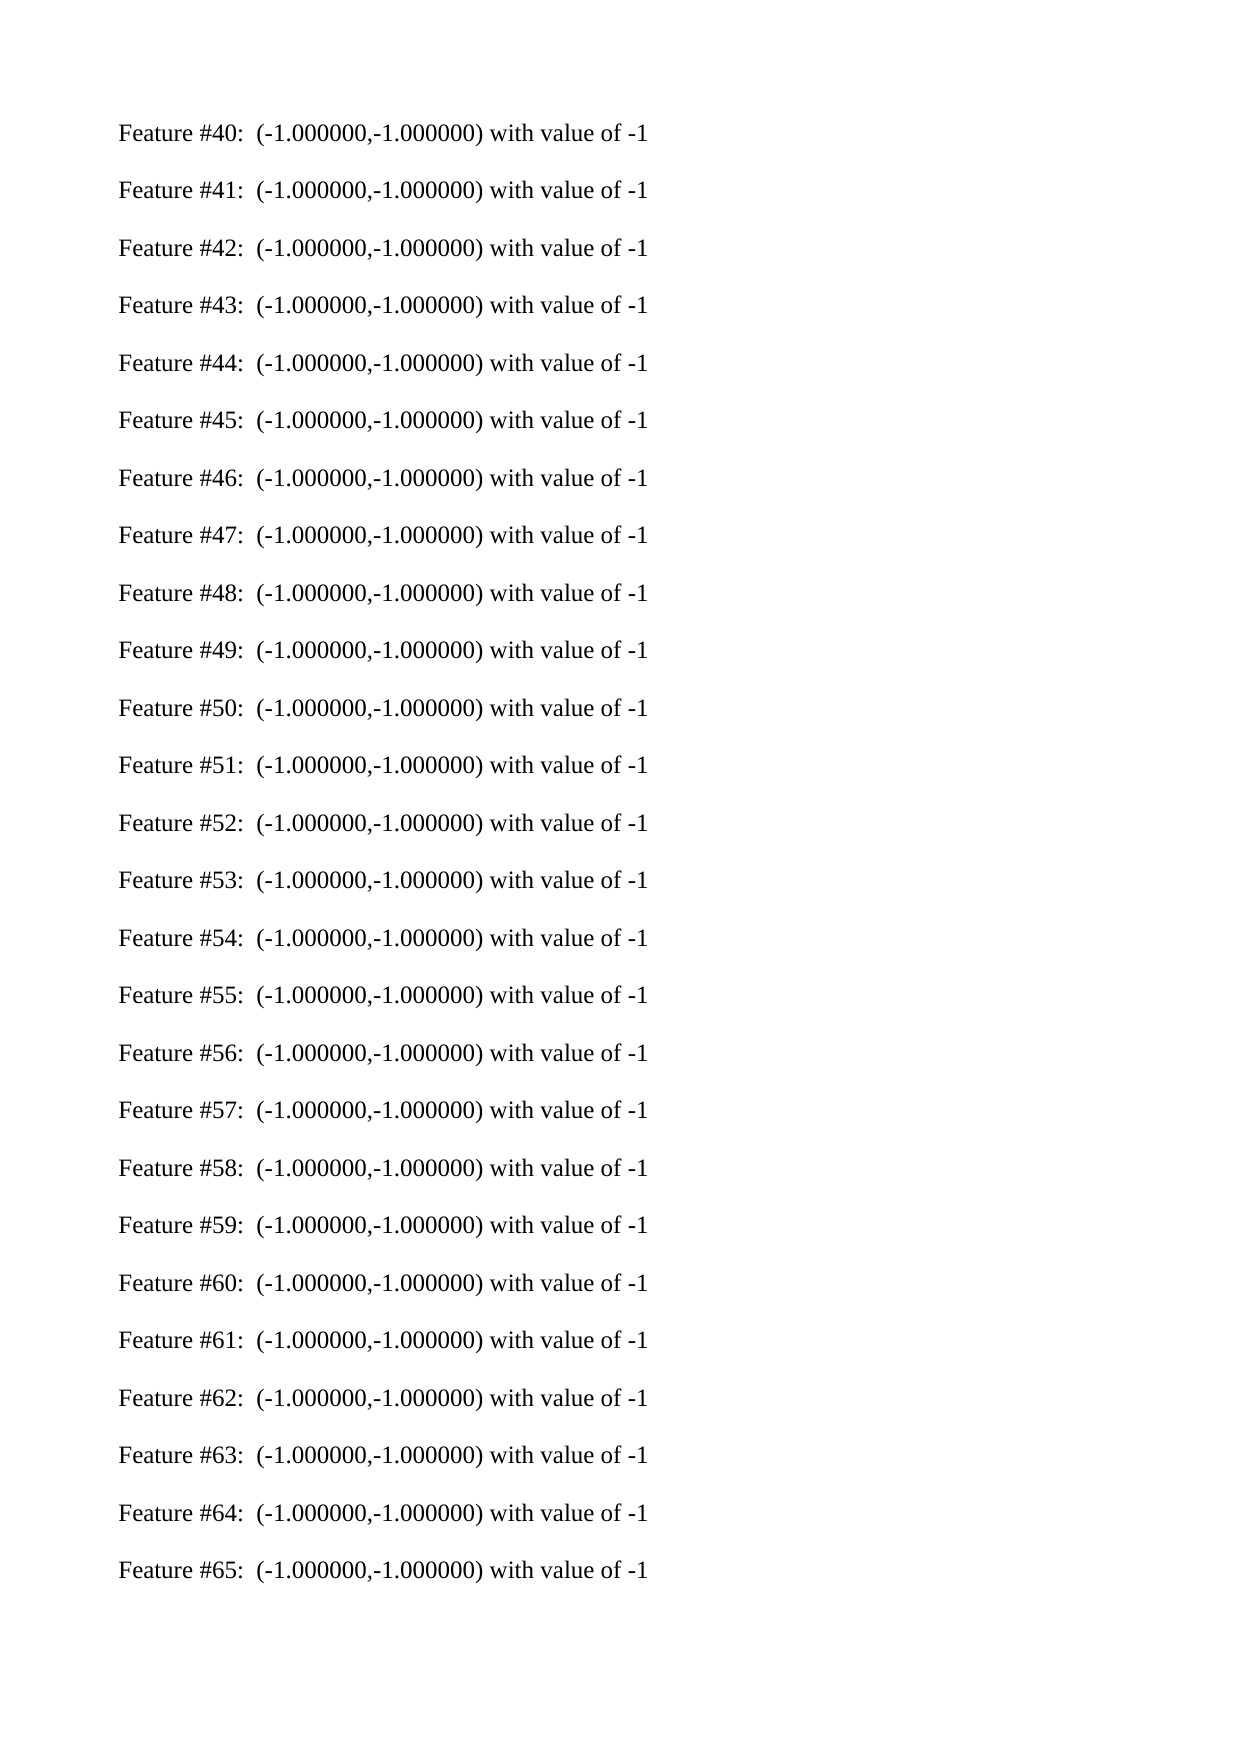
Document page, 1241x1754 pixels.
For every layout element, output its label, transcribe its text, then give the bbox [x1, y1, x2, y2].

text Feature #46: (-1.000000,-1.000000) with value of -1 [118, 463, 1122, 492]
text Feature #40: (-1.000000,-1.000000) with value of -1 [118, 118, 1122, 147]
text Feature #57: (-1.000000,-1.000000) with value of -1 [118, 1096, 1122, 1124]
text Feature #58: (-1.000000,-1.000000) with value of -1 [118, 1153, 1122, 1182]
text Feature #63: (-1.000000,-1.000000) with value of -1 [118, 1441, 1122, 1469]
text Feature #42: (-1.000000,-1.000000) with value of -1 [118, 233, 1122, 262]
text Feature #52: (-1.000000,-1.000000) with value of -1 [118, 808, 1122, 837]
text Feature #62: (-1.000000,-1.000000) with value of -1 [118, 1383, 1122, 1412]
text Feature #45: (-1.000000,-1.000000) with value of -1 [118, 406, 1122, 434]
text Feature #50: (-1.000000,-1.000000) with value of -1 [118, 693, 1122, 722]
text Feature #47: (-1.000000,-1.000000) with value of -1 [118, 521, 1122, 549]
text Feature #65: (-1.000000,-1.000000) with value of -1 [118, 1556, 1122, 1584]
text Feature #64: (-1.000000,-1.000000) with value of -1 [118, 1498, 1122, 1527]
text Feature #44: (-1.000000,-1.000000) with value of -1 [118, 348, 1122, 377]
text Feature #61: (-1.000000,-1.000000) with value of -1 [118, 1326, 1122, 1354]
text Feature #53: (-1.000000,-1.000000) with value of -1 [118, 866, 1122, 894]
text Feature #41: (-1.000000,-1.000000) with value of -1 [118, 176, 1122, 204]
text Feature #60: (-1.000000,-1.000000) with value of -1 [118, 1268, 1122, 1297]
text Feature #55: (-1.000000,-1.000000) with value of -1 [118, 981, 1122, 1009]
text Feature #54: (-1.000000,-1.000000) with value of -1 [118, 923, 1122, 952]
text Feature #48: (-1.000000,-1.000000) with value of -1 [118, 578, 1122, 607]
text Feature #49: (-1.000000,-1.000000) with value of -1 [118, 636, 1122, 664]
text Feature #51: (-1.000000,-1.000000) with value of -1 [118, 751, 1122, 779]
text Feature #56: (-1.000000,-1.000000) with value of -1 [118, 1038, 1122, 1067]
text Feature #43: (-1.000000,-1.000000) with value of -1 [118, 291, 1122, 319]
text Feature #59: (-1.000000,-1.000000) with value of -1 [118, 1211, 1122, 1239]
